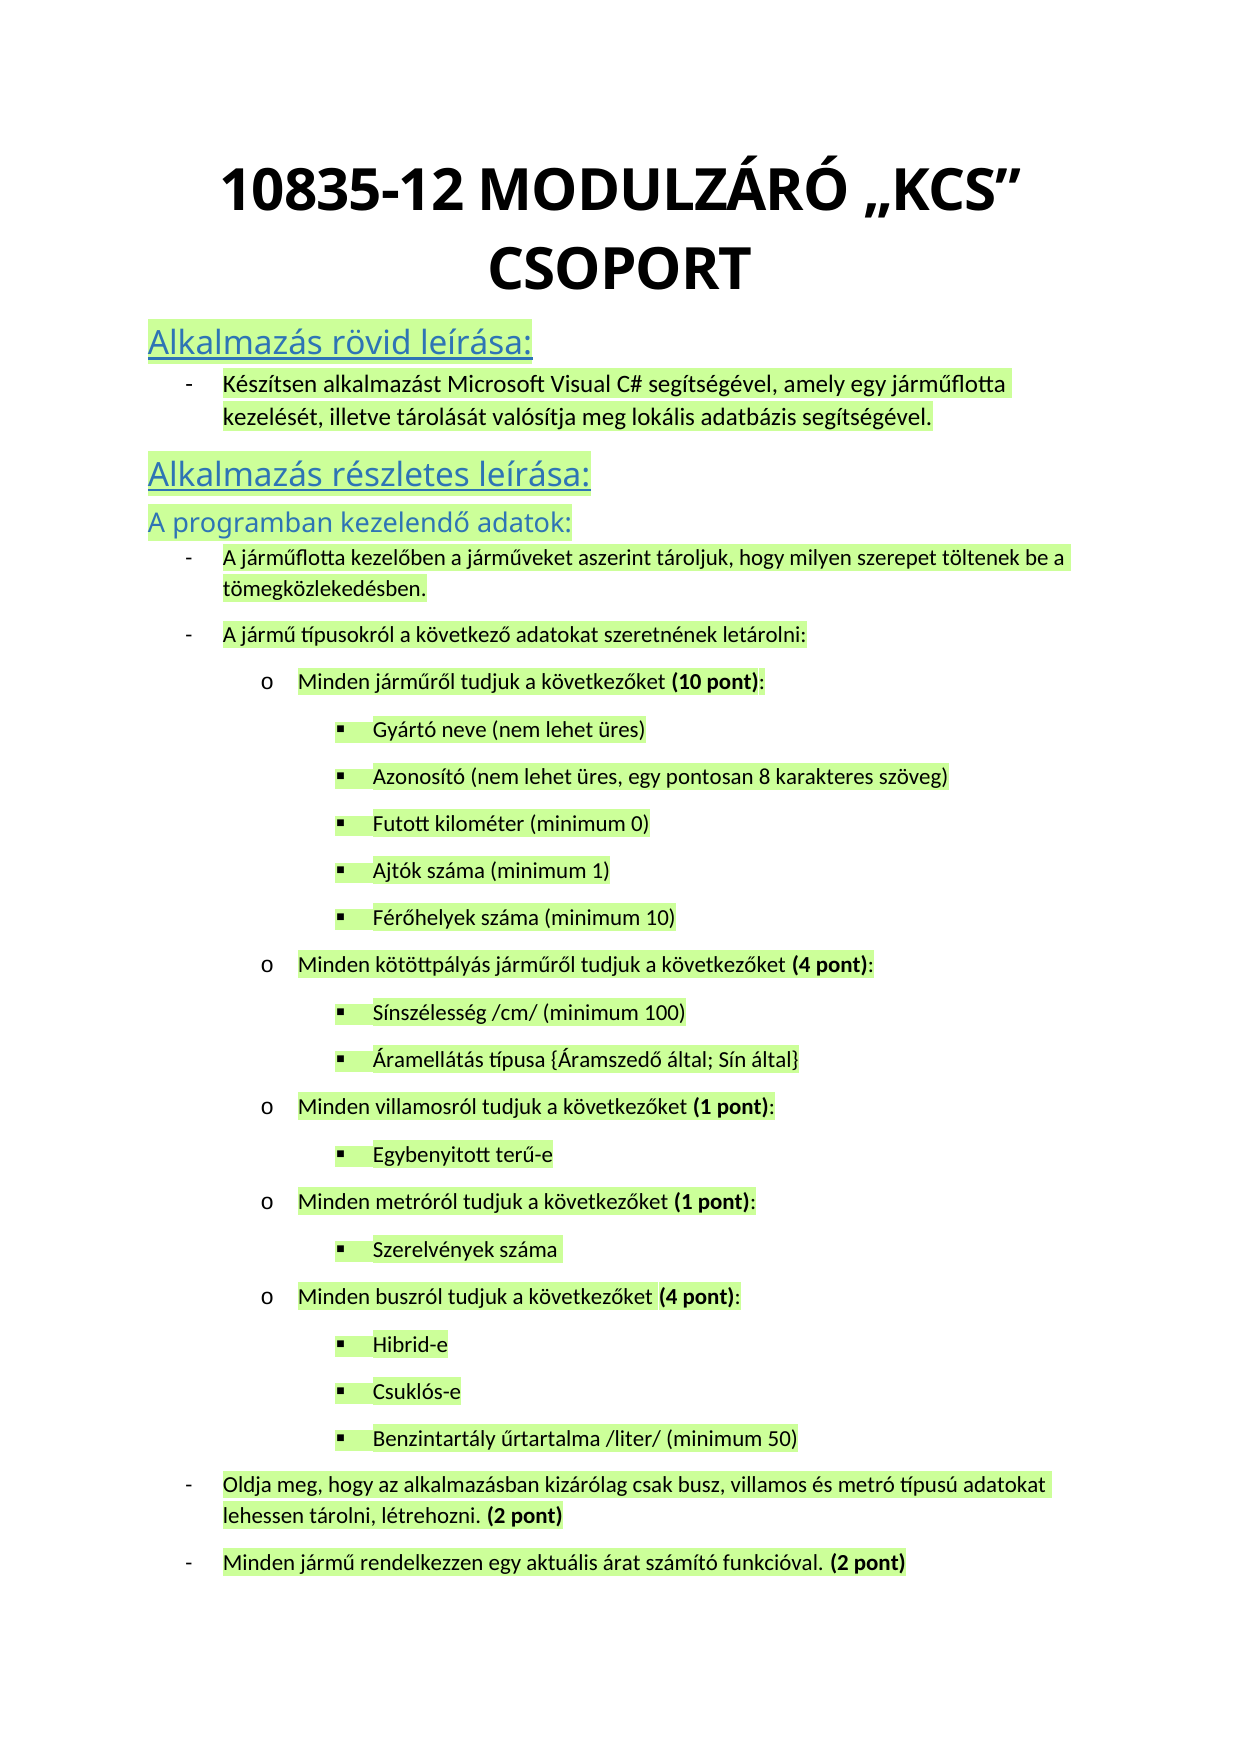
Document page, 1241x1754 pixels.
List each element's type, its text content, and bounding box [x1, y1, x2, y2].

list Minden kötöttpályás járműről tudjuk a következőket (4 pont): [260, 950, 1093, 979]
list Gyártó neve (nem lehet üres) [335, 716, 1093, 743]
list Minden járműről tudjuk a következőket (10 pont): [260, 667, 1093, 697]
list Áramellátás típusa {Áramszedő által; Sín által} [335, 1045, 1093, 1073]
list Sínszélesség /cm/ (minimum 100) [335, 998, 1093, 1026]
list Minden buszról tudjuk a következőket (4 pont): [260, 1282, 1093, 1311]
list Készítsen alkalmazást Microsoft Visual C# segítségével, amely egy járműflotta kezelését, illetve tárolását valósítja meg lokális adatbázis segítségével. [185, 368, 1093, 431]
list A jármű típusokról a következő adatokat szeretnének letárolni: [185, 621, 1093, 648]
list Hibrid-e [335, 1330, 1093, 1358]
list Oldja meg, hogy az alkalmazásban kizárólag csak busz, villamos és metró típusú adatokat lehessen tárolni, létrehozni. (2 pont) [185, 1471, 1093, 1529]
list Minden jármű rendelkezzen egy aktuális árat számító funkcióval. (2 pont) [185, 1548, 1093, 1576]
subtitle Alkalmazás részletes leírása: [148, 451, 1093, 496]
list Ajtók száma (minimum 1) [335, 856, 1093, 884]
title 10835-12 MODULZÁRÓ „KCS” CSOPORT [148, 148, 1093, 307]
list Minden metróról tudjuk a következőket (1 pont): [260, 1187, 1093, 1216]
list Férőhelyek száma (minimum 10) [335, 903, 1093, 931]
list Azonosító (nem lehet üres, egy pontosan 8 karakteres szöveg) [335, 762, 1093, 790]
list Futott kilométer (minimum 0) [335, 809, 1093, 837]
list Csuklós-e [335, 1377, 1093, 1405]
list Benzintartály űrtartalma /liter/ (minimum 50) [335, 1424, 1093, 1452]
list Minden villamosról tudjuk a következőket (1 pont): [260, 1092, 1093, 1121]
list Szerelvények száma [335, 1235, 1093, 1263]
list Egybenyitott terű-e [335, 1140, 1093, 1168]
subtitle Alkalmazás rövid leírása: [148, 319, 1093, 364]
subtitle A programban kezelendő adatok: [148, 504, 1093, 541]
list A járműflotta kezelőben a járműveket aszerint tároljuk, hogy milyen szerepet töltenek be a tömegközlekedésben. [185, 543, 1093, 602]
